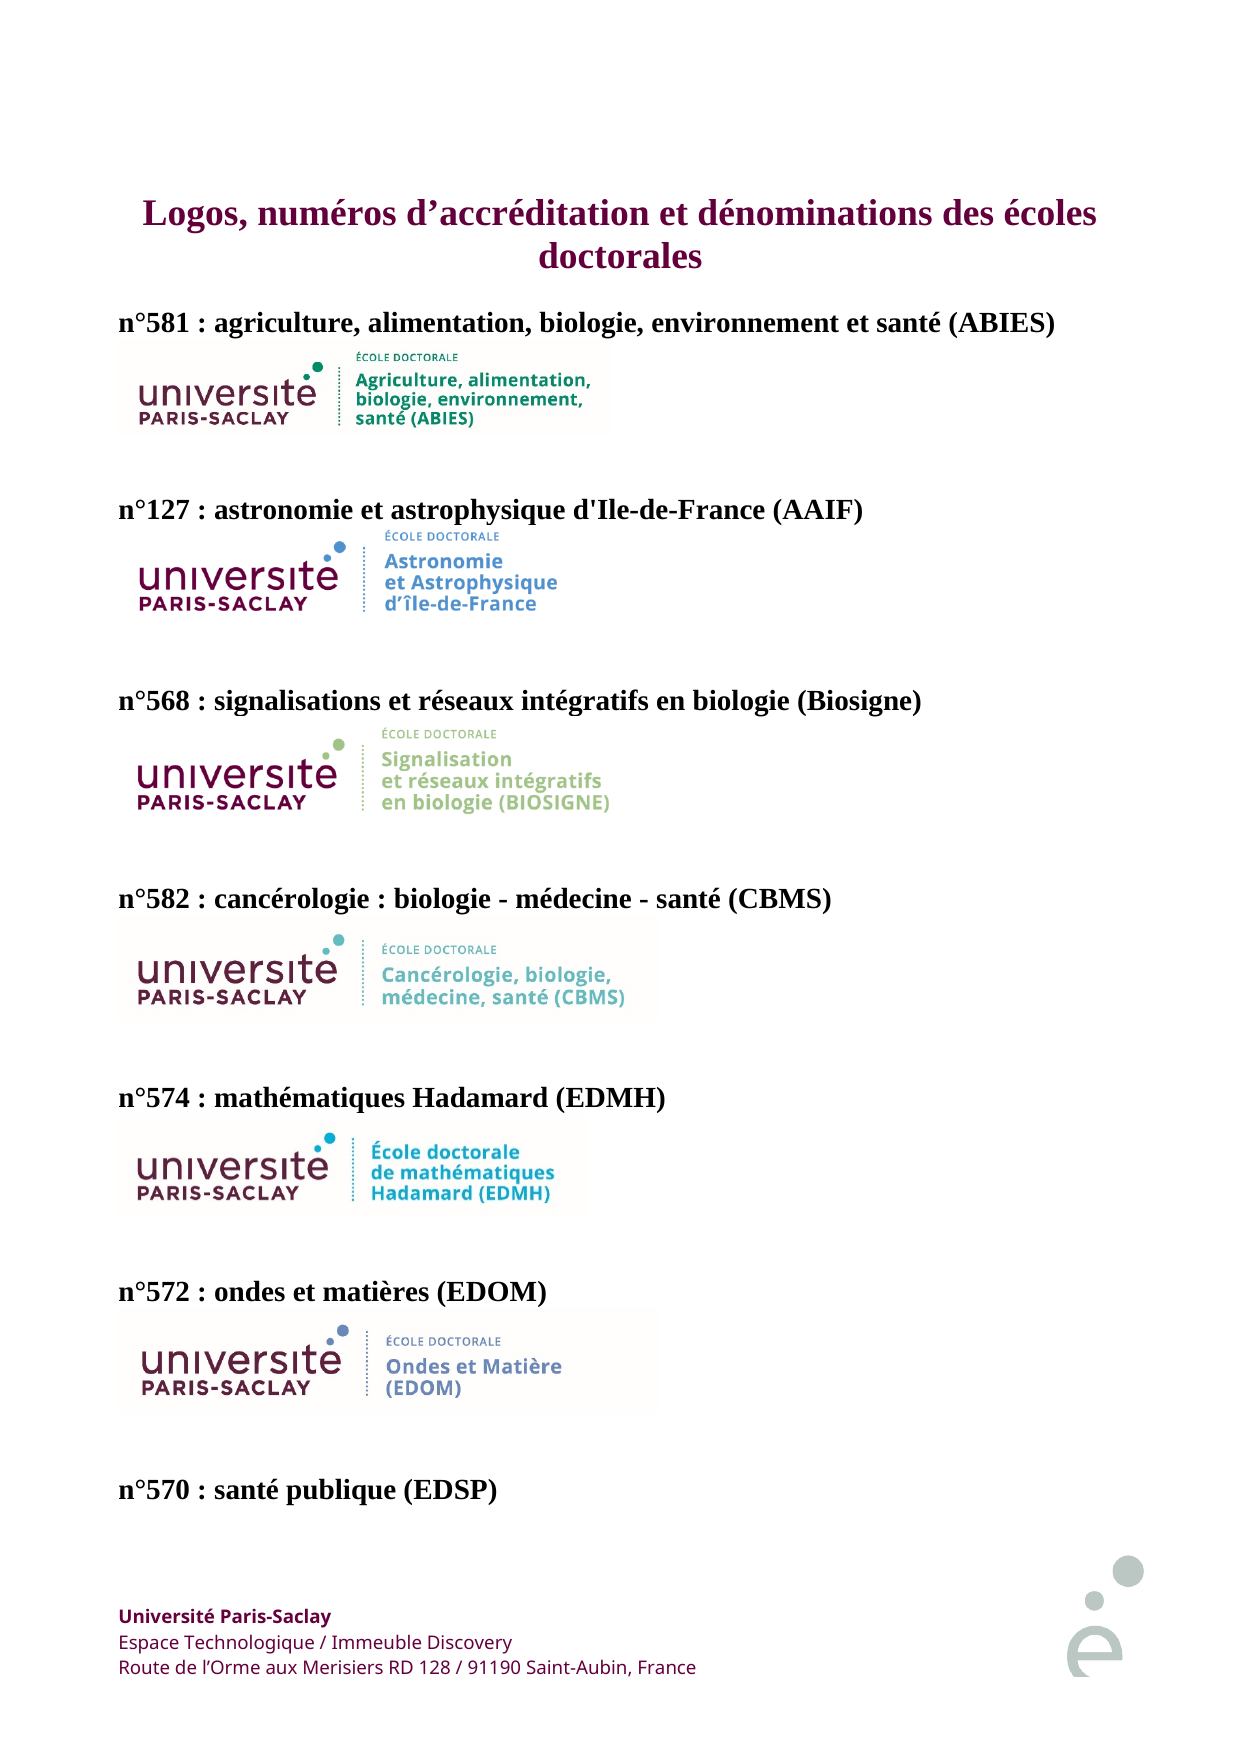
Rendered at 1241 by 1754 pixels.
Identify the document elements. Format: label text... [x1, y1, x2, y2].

text n°568 : signalisations et réseaux intégratifs en biologie (Biosigne) [118, 683, 1122, 824]
subtitle Logos, numéros d’accréditation et dénominations des écoles doctorales [118, 191, 1122, 277]
text n°570 : santé publique (EDSP) [118, 1472, 1122, 1506]
subtitle n°581 : agriculture, alimentation, biologie, environnement et santé (ABIES) [118, 306, 1122, 339]
subtitle n°127 : astronomie et astrophysique d'Ile-de-France (AAIF) [118, 492, 1122, 525]
subtitle n°582 : cancérologie : biologie - médecine - santé (CBMS) [118, 882, 1122, 915]
subtitle n°574 : mathématiques Hadamard (EDMH) [118, 1080, 1122, 1113]
subtitle n°572 : ondes et matières (EDOM) [118, 1274, 1122, 1307]
